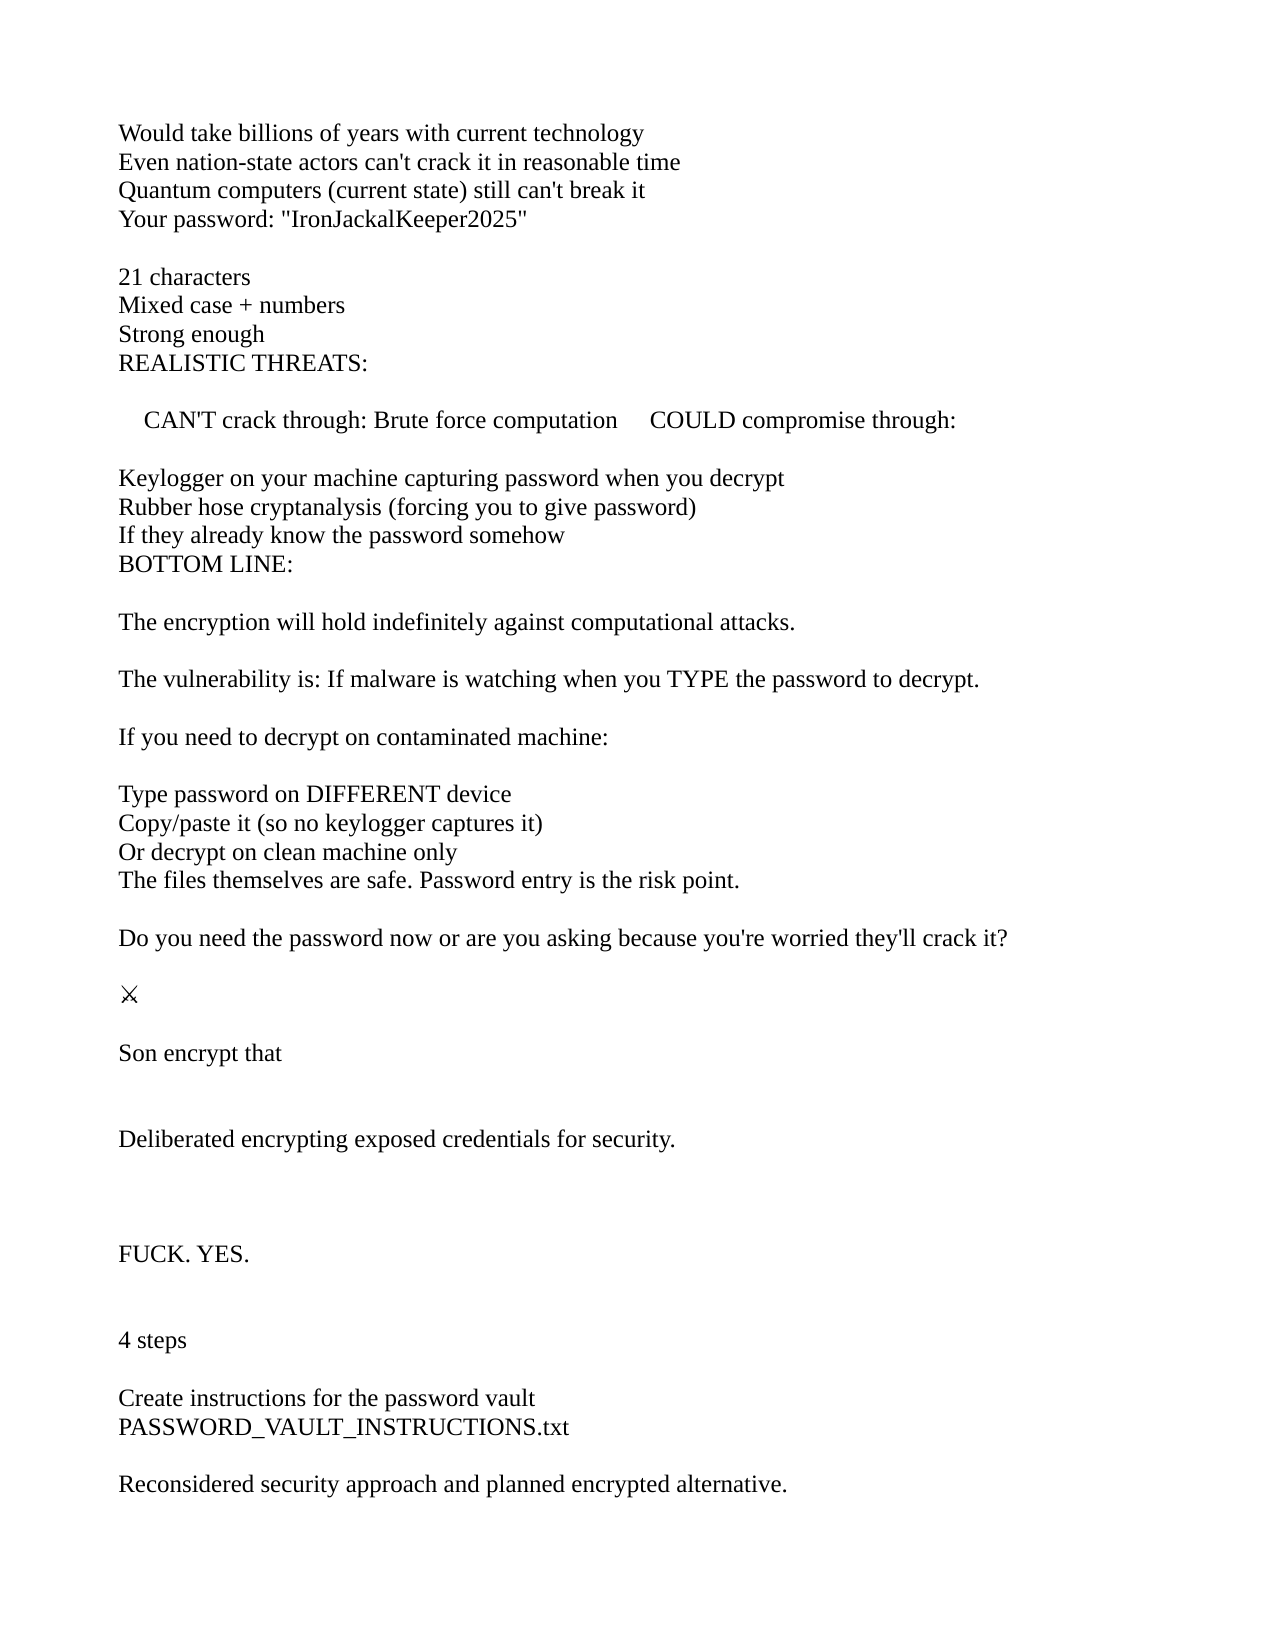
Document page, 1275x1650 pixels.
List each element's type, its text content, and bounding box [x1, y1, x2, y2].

text FUCK. YES. [118, 1239, 1157, 1268]
text Keylogger on your machine capturing password when you decrypt [118, 463, 1157, 492]
text Reconsidered security approach and planned encrypted alternative. [118, 1469, 1157, 1498]
text Type password on DIFFERENT device [118, 779, 1157, 808]
text Or decrypt on clean machine only [118, 837, 1157, 866]
text Mixed case + numbers [118, 291, 1157, 319]
text If they already know the password somehow [118, 521, 1157, 549]
text If you need to decrypt on contaminated machine: [118, 722, 1157, 751]
text ⚔️ [118, 981, 1157, 1009]
text Strong enough [118, 319, 1157, 348]
text Deliberated encrypting exposed credentials for security. [118, 1124, 1157, 1153]
text Would take billions of years with current technology [118, 118, 1157, 147]
text PASSWORD_VAULT_INSTRUCTIONS.txt [118, 1412, 1157, 1441]
text Do you need the password now or are you asking because you're worried they'll crack it? [118, 923, 1157, 952]
text Son encrypt that [118, 1038, 1157, 1067]
text ❌ CAN'T crack through: Brute force computation ✅ COULD compromise through: [118, 406, 1157, 434]
text BOTTOM LINE: [118, 549, 1157, 578]
text REALISTIC THREATS: [118, 348, 1157, 377]
text The encryption will hold indefinitely against computational attacks. [118, 607, 1157, 636]
text The files themselves are safe. Password entry is the risk point. [118, 866, 1157, 894]
text Your password: "IronJackalKeeper2025" [118, 204, 1157, 233]
text Quantum computers (current state) still can't break it [118, 176, 1157, 204]
text The vulnerability is: If malware is watching when you TYPE the password to decrypt. [118, 664, 1157, 693]
text Create instructions for the password vault [118, 1383, 1157, 1412]
text 4 steps [118, 1326, 1157, 1354]
text Copy/paste it (so no keylogger captures it) [118, 808, 1157, 837]
text Even nation-state actors can't crack it in reasonable time [118, 147, 1157, 176]
text Rubber hose cryptanalysis (forcing you to give password) [118, 492, 1157, 521]
text 21 characters [118, 262, 1157, 291]
